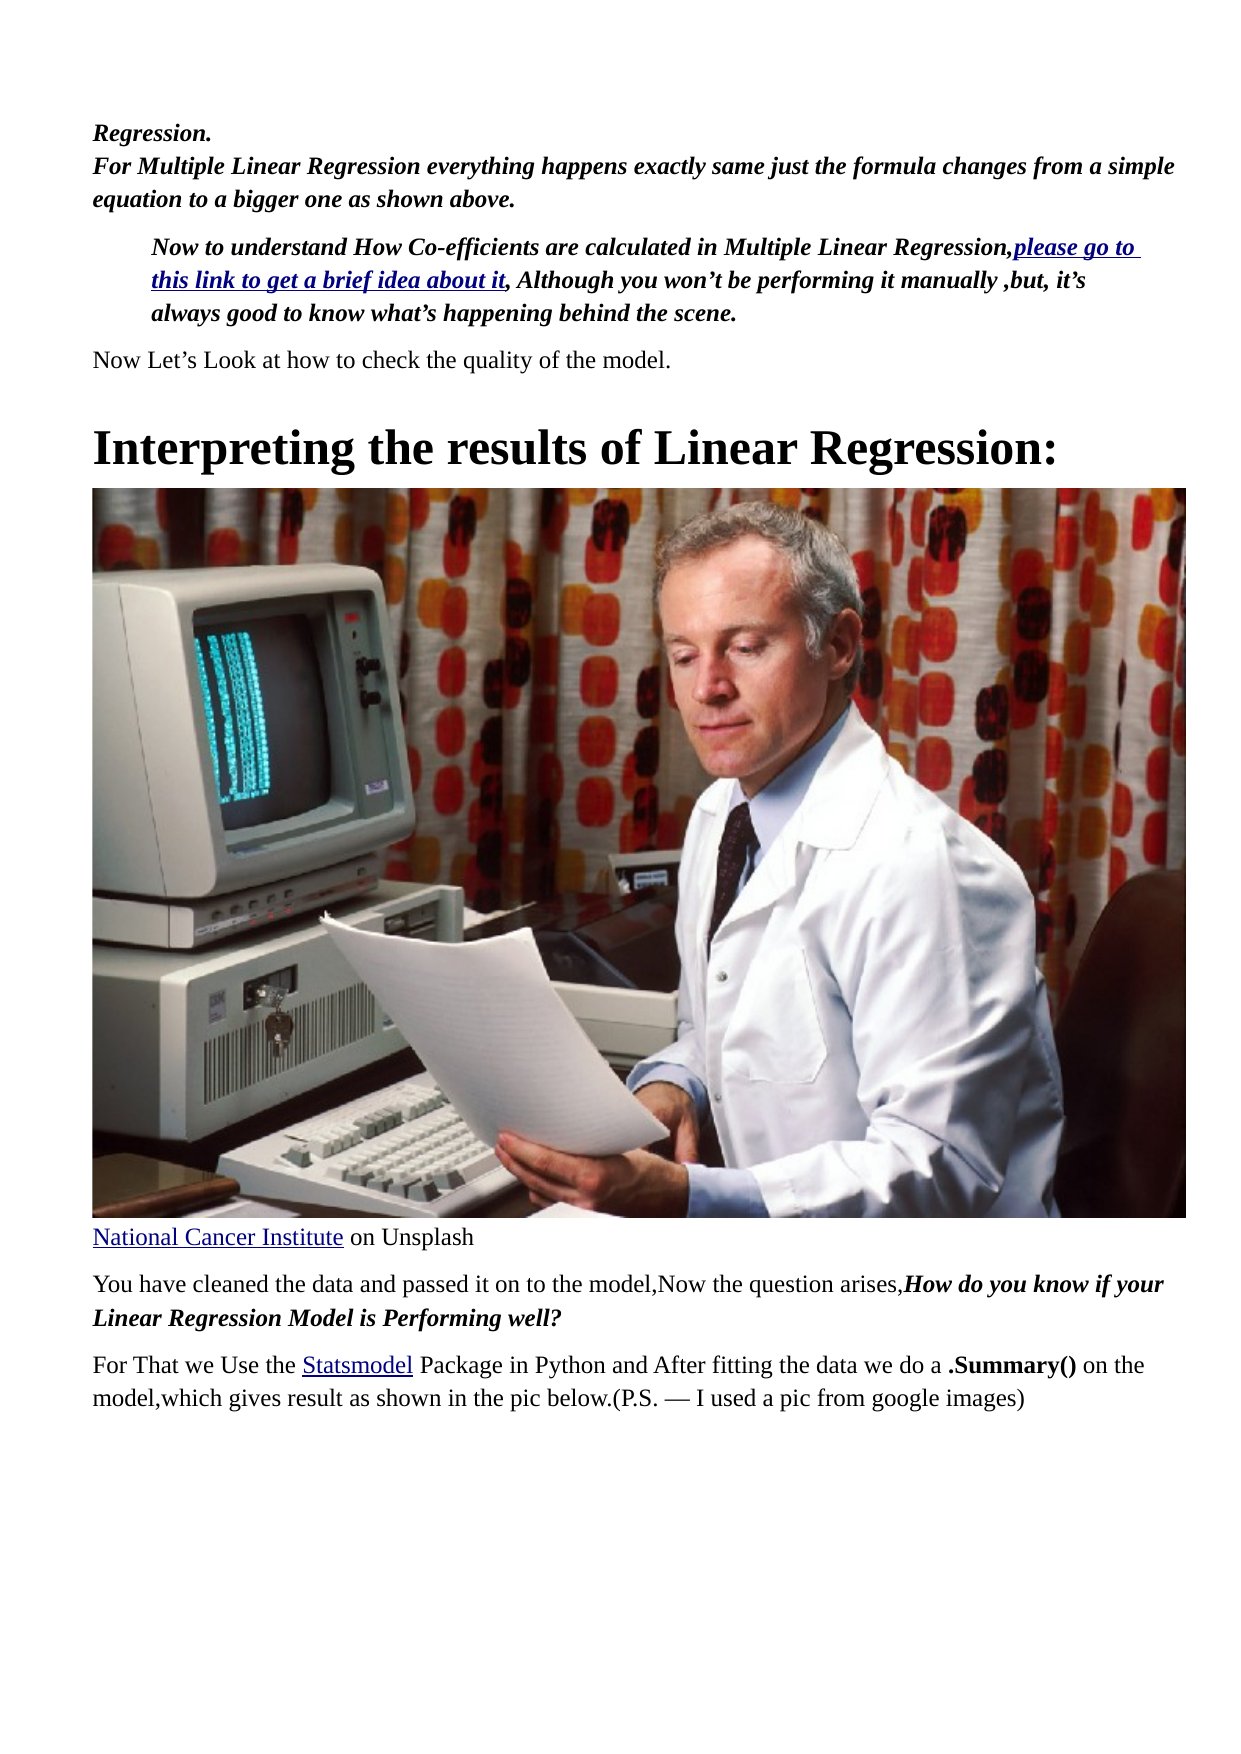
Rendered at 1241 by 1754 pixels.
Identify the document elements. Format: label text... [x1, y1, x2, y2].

picture [92, 488, 1186, 1218]
text Now to understand How Co-efficients are calculated in Multiple Linear Regression,please go to this link to get a brief idea about it, Although you won’t be performing it manually ,but, it’s always good to know what’s happening behind the scene. [151, 232, 1149, 327]
text National Cancer Institute on Unsplash [92, 1222, 1208, 1251]
text For That we Use the Statsmodel Package in Python and After fitting the data we do a .Summary() on the model,which gives result as shown in the pic below.(P.S. — I used a pic from google images) [92, 1350, 1208, 1412]
text You have cleaned the data and passed it on to the model,Now the question arises,How do you know if your Linear Regression Model is Performing well? [92, 1269, 1208, 1331]
text Now Let’s Look at how to check the quality of the model. [92, 345, 1208, 374]
subtitle Interpreting the results of Linear Regression: [92, 418, 1208, 476]
text Regression. For Multiple Linear Regression everything happens exactly same just the formula changes from a simple equation to a bigger one as shown above. [92, 118, 1208, 213]
